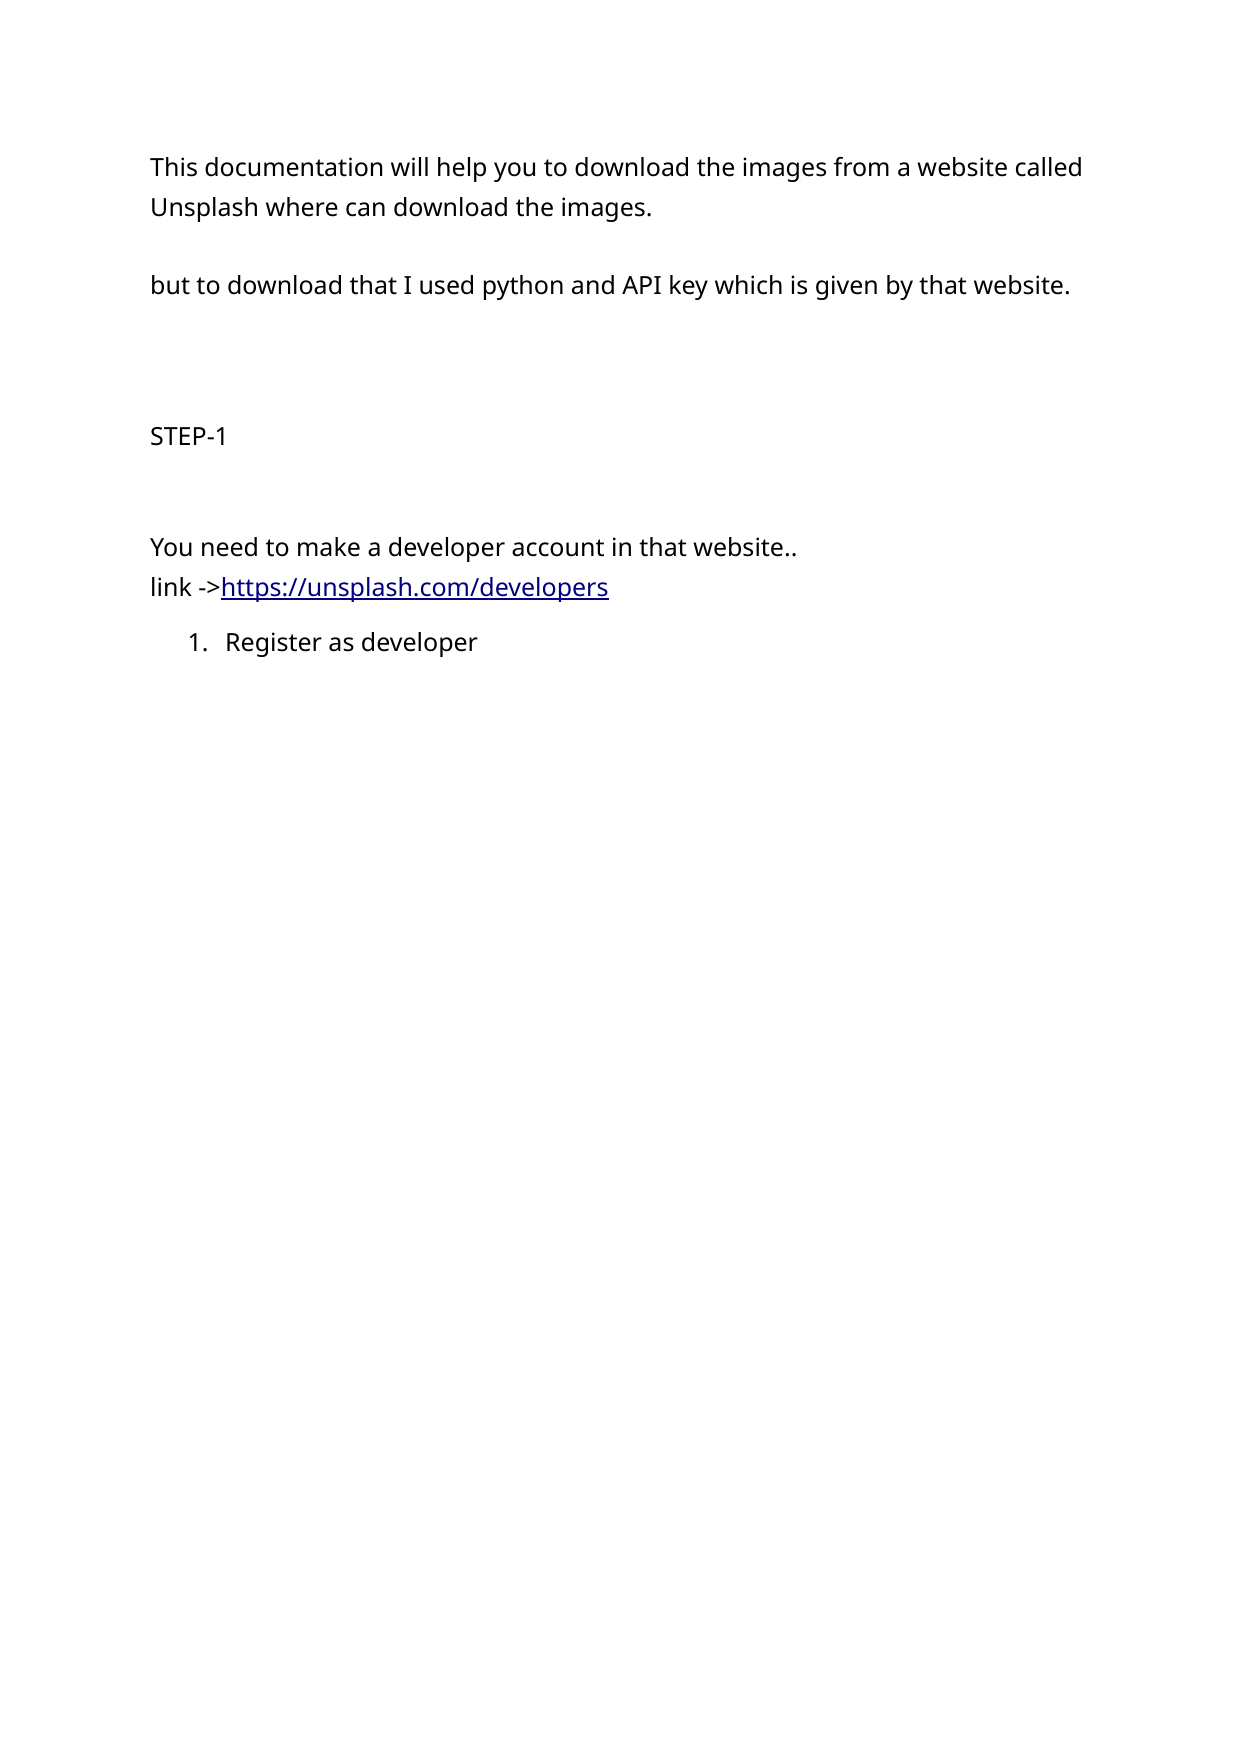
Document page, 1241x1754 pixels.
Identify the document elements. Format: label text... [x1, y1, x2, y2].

text STEP-1 [150, 418, 1090, 452]
text You need to make a developer account in that website.. link ->https://unsplash.com/developers [150, 530, 1090, 603]
text This documentation will help you to download the images from a website called Unsplash where can download the images. but to download that I used python and API key which is given by that website. [150, 150, 1090, 341]
list Register as developer [187, 625, 1090, 659]
